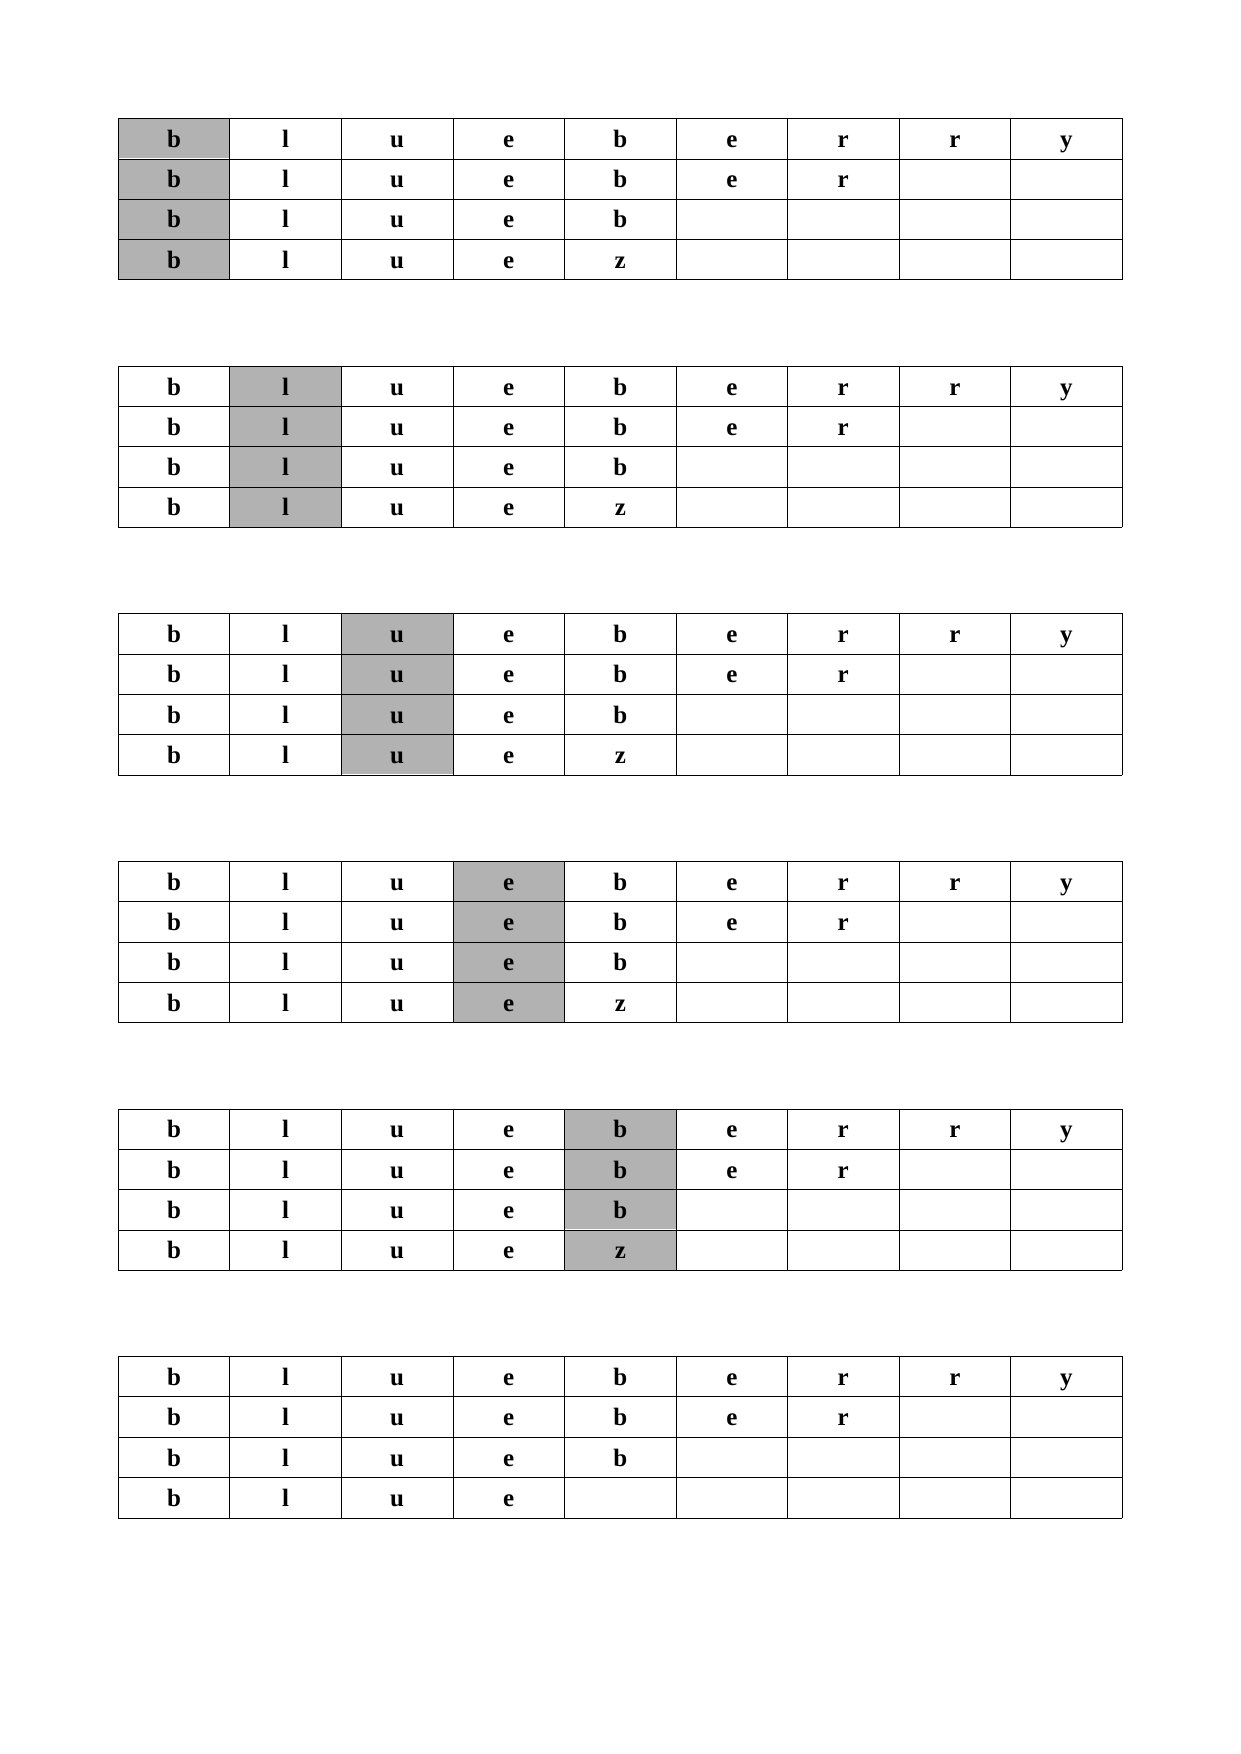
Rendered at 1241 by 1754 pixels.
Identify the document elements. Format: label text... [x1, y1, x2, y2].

table_header r [900, 862, 1010, 901]
table_header e [454, 614, 564, 654]
table_cell [900, 735, 1010, 774]
table_cell [788, 1231, 899, 1270]
table_cell u [342, 1150, 453, 1189]
table_cell u [342, 983, 453, 1022]
table_cell u [342, 488, 453, 527]
table_cell b [119, 695, 229, 734]
table_header r [788, 1110, 899, 1149]
table_cell [900, 1397, 1010, 1437]
table_cell e [454, 655, 564, 694]
table_cell b [119, 983, 229, 1022]
table_cell [900, 943, 1010, 982]
table_cell [1011, 1478, 1122, 1517]
table_cell [677, 447, 787, 487]
table_cell [900, 1150, 1010, 1189]
table_header b [565, 1110, 676, 1149]
table_cell [1011, 488, 1122, 527]
table_cell [900, 160, 1010, 199]
table_cell e [677, 407, 787, 446]
table_header u [342, 862, 453, 901]
table_cell b [119, 943, 229, 982]
table_cell b [119, 655, 229, 694]
table_cell u [342, 902, 453, 942]
table_cell [1011, 240, 1122, 279]
table_cell [1011, 983, 1122, 1022]
table_header e [677, 367, 787, 406]
table_cell [900, 655, 1010, 694]
table_cell e [454, 200, 564, 239]
table_cell e [677, 655, 787, 694]
table_header y [1011, 862, 1122, 901]
table_cell e [677, 1397, 787, 1437]
table_cell [788, 735, 899, 774]
table_cell [788, 1438, 899, 1477]
table_cell b [119, 488, 229, 527]
table_header l [230, 614, 341, 654]
table_cell u [342, 1231, 453, 1270]
table_header l [230, 367, 341, 406]
table_cell b [565, 655, 676, 694]
table_cell e [454, 902, 564, 942]
table_header r [900, 1357, 1010, 1396]
table_header e [454, 1357, 564, 1396]
table_cell b [565, 1438, 676, 1477]
table_cell e [454, 160, 564, 199]
table_header l [230, 119, 341, 158]
table_cell [677, 983, 787, 1022]
table_cell b [119, 1190, 229, 1229]
table_cell [677, 488, 787, 527]
table_cell [1011, 943, 1122, 982]
table_cell [677, 200, 787, 239]
table_header e [677, 862, 787, 901]
table_cell r [788, 160, 899, 199]
table_cell [788, 1190, 899, 1229]
table_cell e [677, 160, 787, 199]
table_cell l [230, 407, 341, 446]
table_cell u [342, 1478, 453, 1517]
table_cell [1011, 1438, 1122, 1477]
table_cell e [454, 983, 564, 1022]
table_cell b [119, 447, 229, 487]
table_cell [900, 1438, 1010, 1477]
table_cell l [230, 447, 341, 487]
table_cell [677, 1190, 787, 1229]
table_cell [788, 983, 899, 1022]
table_cell [677, 240, 787, 279]
table_cell l [230, 695, 341, 734]
table_cell b [119, 200, 229, 239]
table_cell u [342, 735, 453, 774]
table_cell [1011, 655, 1122, 694]
table_cell u [342, 1438, 453, 1477]
table_header e [677, 1110, 787, 1149]
table_cell b [119, 735, 229, 774]
table_header u [342, 1110, 453, 1149]
table_cell e [454, 1190, 564, 1229]
table_cell r [788, 902, 899, 942]
table_cell [1011, 1190, 1122, 1229]
table_cell e [454, 1438, 564, 1477]
table_cell e [454, 488, 564, 527]
table_cell l [230, 943, 341, 982]
table_cell [900, 200, 1010, 239]
table_header e [454, 119, 564, 158]
table_cell [788, 1478, 899, 1517]
table_cell [900, 407, 1010, 446]
table_header b [119, 367, 229, 406]
table_cell [1011, 735, 1122, 774]
table_header b [119, 1110, 229, 1149]
table_header r [900, 119, 1010, 158]
table_cell b [119, 1150, 229, 1189]
table_cell l [230, 902, 341, 942]
table_header e [677, 614, 787, 654]
table_cell l [230, 1150, 341, 1189]
table_cell l [230, 200, 341, 239]
table_header u [342, 367, 453, 406]
table_cell [1011, 902, 1122, 942]
table_cell r [788, 407, 899, 446]
table_header b [565, 119, 676, 158]
table_cell u [342, 160, 453, 199]
table_cell e [454, 943, 564, 982]
table_cell [1011, 447, 1122, 487]
table_cell l [230, 488, 341, 527]
table_cell e [454, 1397, 564, 1437]
table_cell [677, 1478, 787, 1517]
table_cell e [454, 1150, 564, 1189]
table_cell l [230, 1478, 341, 1517]
table_cell b [119, 1397, 229, 1437]
table_cell [788, 695, 899, 734]
table_cell z [565, 1231, 676, 1270]
table_cell b [565, 695, 676, 734]
table_cell z [565, 983, 676, 1022]
table_cell l [230, 1231, 341, 1270]
table_cell [788, 488, 899, 527]
table_cell b [119, 1438, 229, 1477]
table_cell [1011, 200, 1122, 239]
table_header e [454, 862, 564, 901]
table_cell b [565, 902, 676, 942]
table_header b [119, 1357, 229, 1396]
table_header r [900, 614, 1010, 654]
table_header b [119, 119, 229, 158]
table_cell u [342, 240, 453, 279]
table_cell l [230, 1397, 341, 1437]
table_cell [677, 1231, 787, 1270]
table_header e [454, 367, 564, 406]
table_header b [565, 862, 676, 901]
table_cell e [677, 1150, 787, 1189]
table_cell r [788, 1150, 899, 1189]
table_cell e [454, 1478, 564, 1517]
table_cell [1011, 1397, 1122, 1437]
table_cell u [342, 1397, 453, 1437]
table_cell b [565, 1190, 676, 1229]
table_cell u [342, 695, 453, 734]
table_cell b [565, 1150, 676, 1189]
table_cell u [342, 447, 453, 487]
table_cell [677, 735, 787, 774]
table_cell [1011, 1150, 1122, 1189]
table_cell u [342, 200, 453, 239]
table_cell u [342, 407, 453, 446]
table_cell [677, 943, 787, 982]
table_cell [1011, 160, 1122, 199]
table_header r [788, 614, 899, 654]
table_header r [788, 862, 899, 901]
table_cell b [119, 407, 229, 446]
table_cell [900, 488, 1010, 527]
table_cell u [342, 1190, 453, 1229]
table_header y [1011, 119, 1122, 158]
table_cell [900, 695, 1010, 734]
table_cell [1011, 407, 1122, 446]
table_cell [677, 1438, 787, 1477]
table_cell l [230, 1438, 341, 1477]
table_header r [900, 367, 1010, 406]
table_cell [1011, 1231, 1122, 1270]
table_header y [1011, 614, 1122, 654]
table_cell e [454, 240, 564, 279]
table_cell [565, 1478, 676, 1517]
table_header r [788, 1357, 899, 1396]
table_cell [900, 902, 1010, 942]
table_header b [565, 1357, 676, 1396]
table_cell e [677, 902, 787, 942]
table_header r [788, 119, 899, 158]
table_cell u [342, 655, 453, 694]
table_cell z [565, 488, 676, 527]
table_header y [1011, 1357, 1122, 1396]
table_cell e [454, 447, 564, 487]
table_cell [900, 1190, 1010, 1229]
table_header u [342, 614, 453, 654]
table_cell l [230, 1190, 341, 1229]
table_cell e [454, 735, 564, 774]
table_cell [900, 447, 1010, 487]
table_header u [342, 119, 453, 158]
table_cell [788, 240, 899, 279]
table_header b [565, 367, 676, 406]
table_header e [677, 119, 787, 158]
table_cell b [565, 160, 676, 199]
table_header b [119, 614, 229, 654]
table_cell u [342, 943, 453, 982]
table_cell l [230, 160, 341, 199]
table_cell [788, 447, 899, 487]
table_header r [788, 367, 899, 406]
table_cell [788, 943, 899, 982]
table_cell b [565, 200, 676, 239]
table_cell e [454, 1231, 564, 1270]
table_header r [900, 1110, 1010, 1149]
table_cell b [565, 943, 676, 982]
table_cell b [565, 447, 676, 487]
table_cell z [565, 735, 676, 774]
table_cell r [788, 655, 899, 694]
table_header y [1011, 1110, 1122, 1149]
table_cell [1011, 695, 1122, 734]
table_header l [230, 862, 341, 901]
table_cell b [119, 902, 229, 942]
table_cell [788, 200, 899, 239]
table_cell b [119, 1478, 229, 1517]
table_cell e [454, 407, 564, 446]
table_header b [119, 862, 229, 901]
table_cell [677, 695, 787, 734]
table_header l [230, 1357, 341, 1396]
table_cell [900, 1231, 1010, 1270]
table_cell b [565, 1397, 676, 1437]
table_cell e [454, 695, 564, 734]
table_header b [565, 614, 676, 654]
table_header l [230, 1110, 341, 1149]
table_cell l [230, 983, 341, 1022]
table_cell l [230, 240, 341, 279]
table_cell [900, 240, 1010, 279]
table_header y [1011, 367, 1122, 406]
table_cell b [119, 160, 229, 199]
table_cell b [119, 240, 229, 279]
table_cell b [119, 1231, 229, 1270]
table_header e [454, 1110, 564, 1149]
table_header u [342, 1357, 453, 1396]
table_header e [677, 1357, 787, 1396]
table_cell z [565, 240, 676, 279]
table_cell [900, 983, 1010, 1022]
table_cell l [230, 735, 341, 774]
table_cell r [788, 1397, 899, 1437]
table_cell b [565, 407, 676, 446]
table_cell l [230, 655, 341, 694]
table_cell [900, 1478, 1010, 1517]
